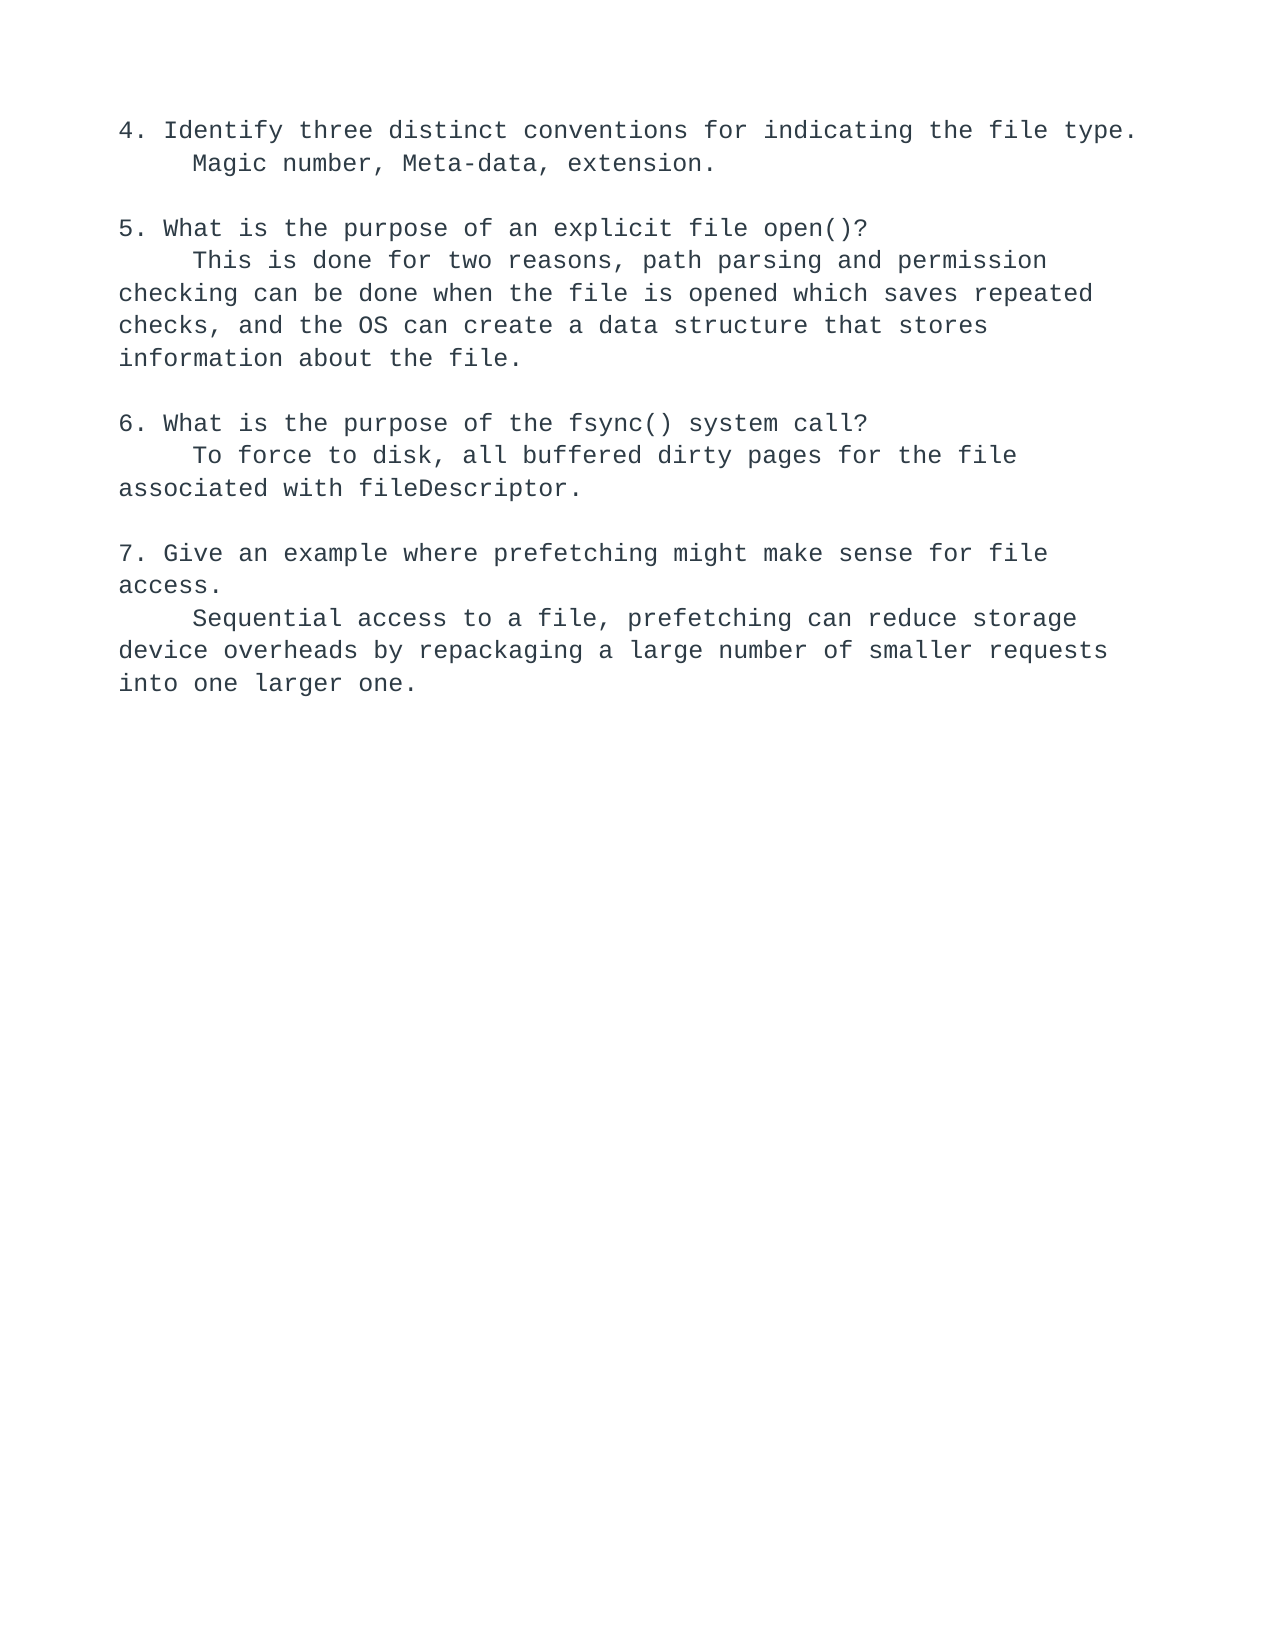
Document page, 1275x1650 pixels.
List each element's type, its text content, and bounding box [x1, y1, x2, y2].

text 4. Identify three distinct conventions for indicating the file type. [118, 118, 1157, 146]
text To force to disk, all buffered dirty pages for the file associated with fileDescriptor. [118, 443, 1157, 504]
text 5. What is the purpose of an explicit file open()? [118, 216, 1157, 244]
text Magic number, Meta-data, extension. [118, 151, 1157, 179]
text Sequential access to a file, prefetching can reduce storage device overheads by repackaging a large number of smaller requests into one larger one. [118, 606, 1157, 699]
text 6. What is the purpose of the fsync() system call? [118, 411, 1157, 439]
text This is done for two reasons, path parsing and permission checking can be done when the file is opened which saves repeated checks, and the OS can create a data structure that stores information about the file. [118, 248, 1157, 374]
text 7. Give an example where prefetching might make sense for file access. [118, 541, 1157, 601]
